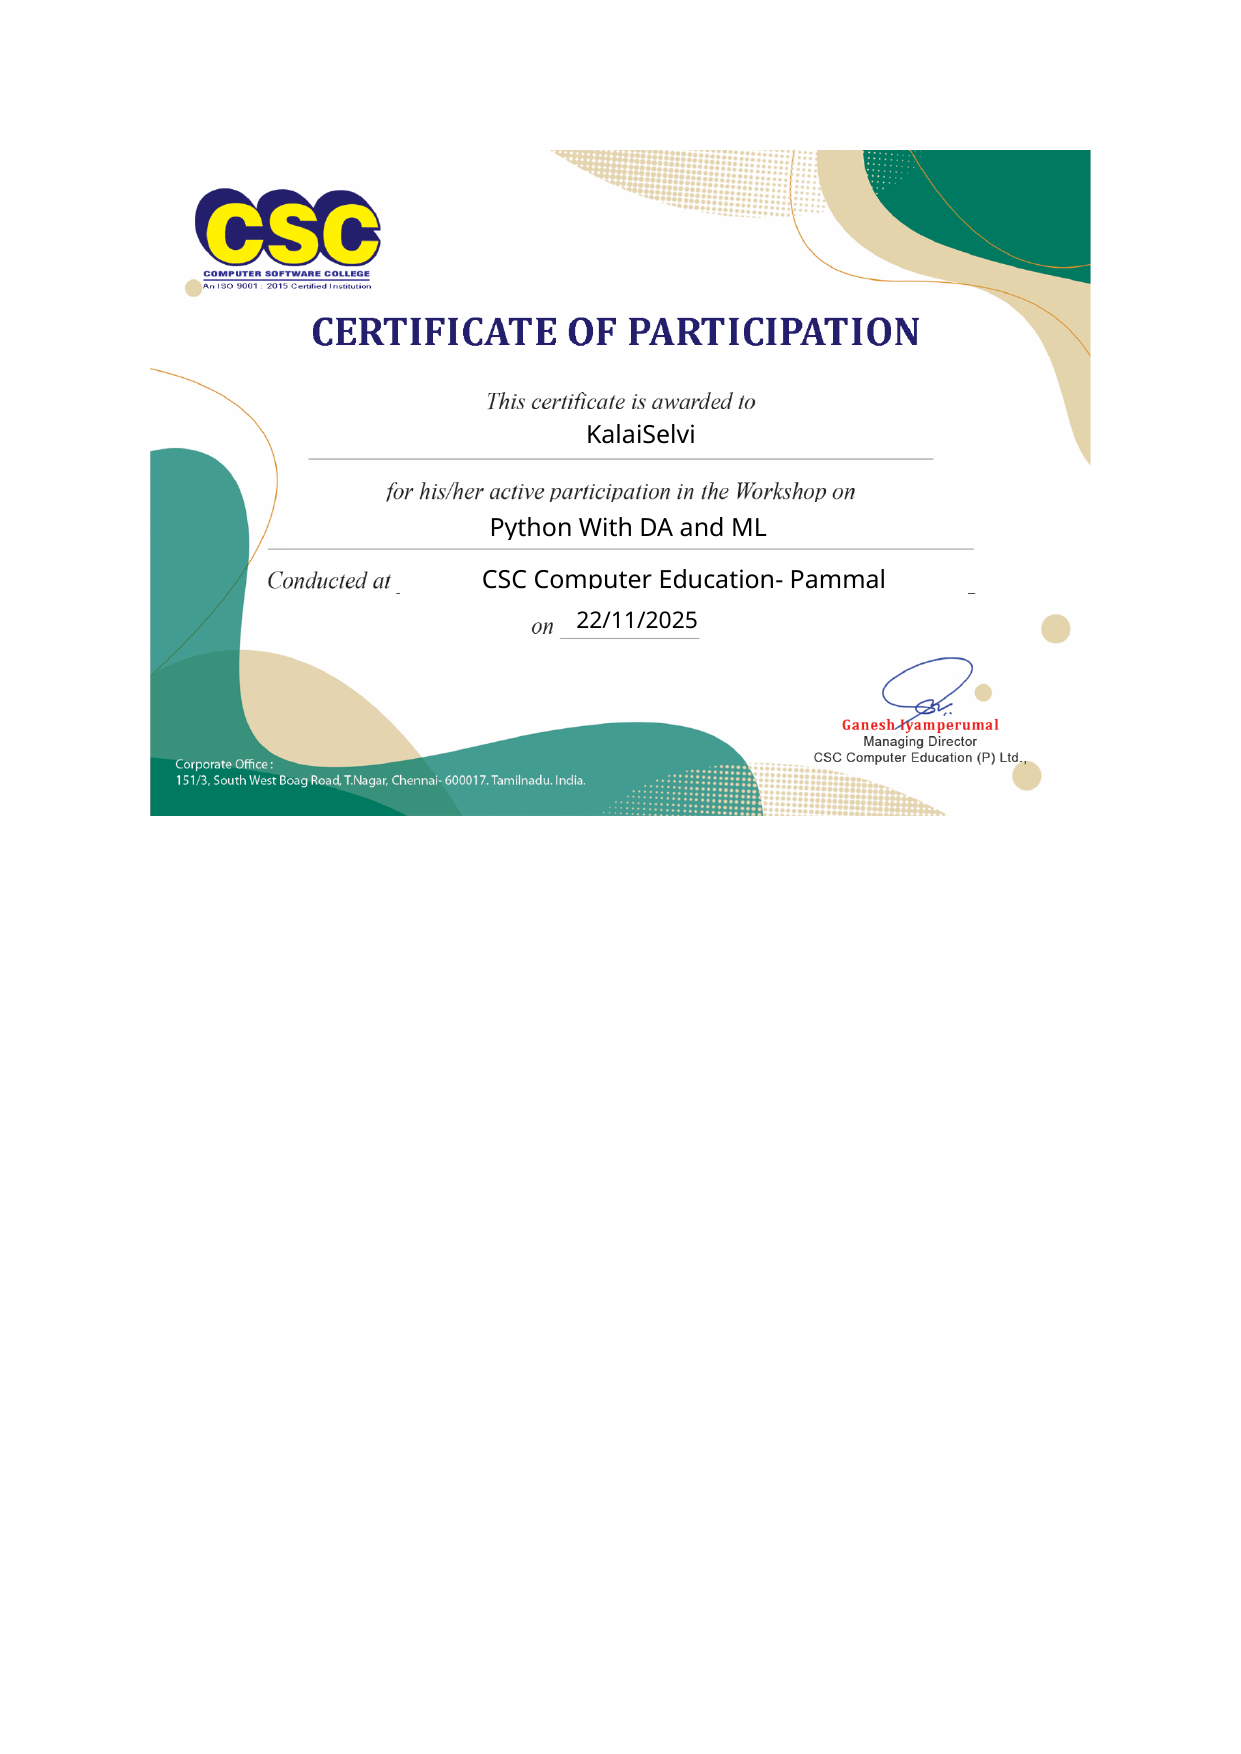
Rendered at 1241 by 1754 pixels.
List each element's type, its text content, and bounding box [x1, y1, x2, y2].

text 22/11/2025 [576, 604, 718, 628]
text CSC Computer Education- Pammal [415, 562, 953, 588]
text Python With DA and ML [302, 510, 953, 539]
text KalaiSelvi [506, 417, 776, 449]
